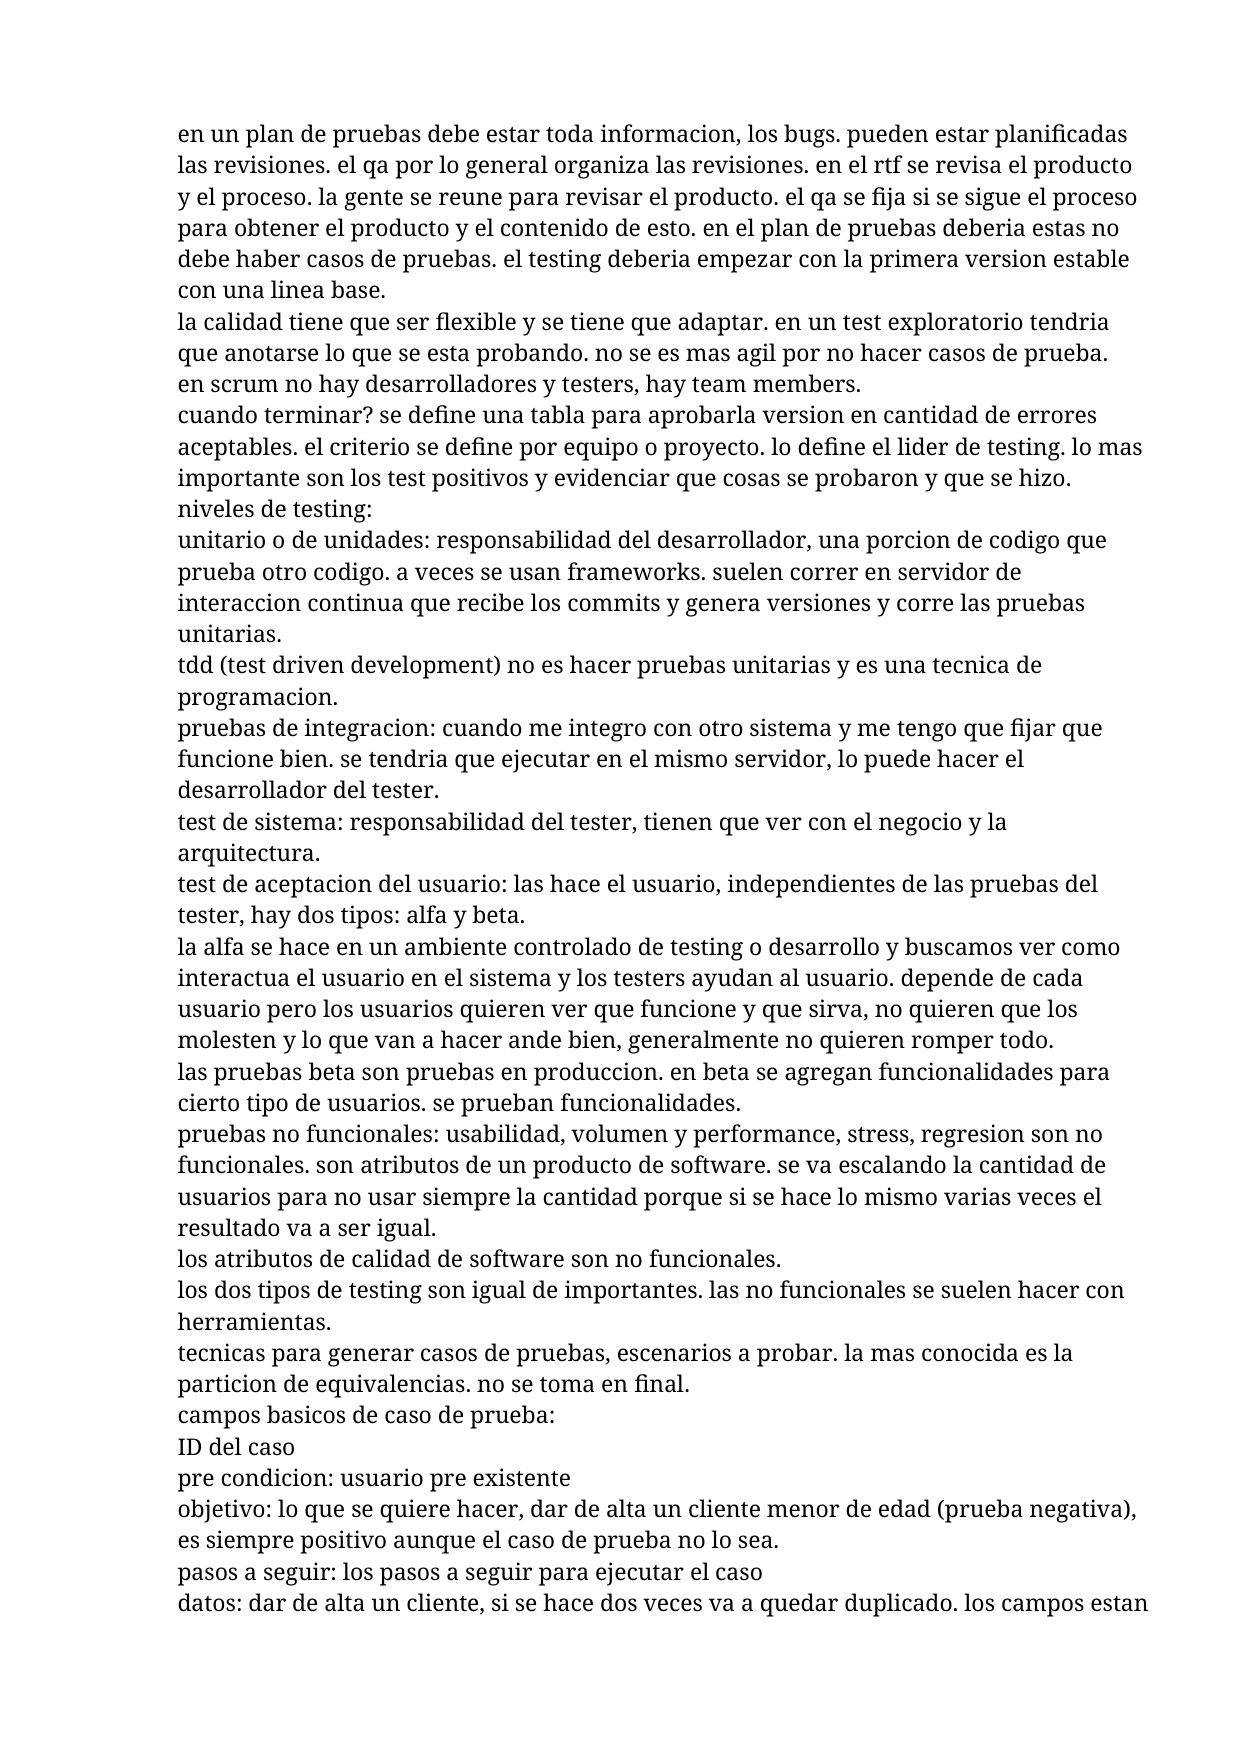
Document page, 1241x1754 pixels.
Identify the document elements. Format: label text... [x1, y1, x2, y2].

text ID del caso [177, 1431, 1152, 1462]
text en un plan de pruebas debe estar toda informacion, los bugs. pueden estar planificadas las revisiones. el qa por lo general organiza las revisiones. en el rtf se revisa el producto y el proceso. la gente se reune para revisar el producto. el qa se fija si se sigue el proceso para obtener el producto y el contenido de esto. en el plan de pruebas deberia estas no debe haber casos de pruebas. el testing deberia empezar con la primera version estable con una linea base. [177, 118, 1152, 306]
text tecnicas para generar casos de pruebas, escenarios a probar. la mas conocida es la particion de equivalencias. no se toma en final. [177, 1337, 1152, 1399]
text tdd (test driven development) no es hacer pruebas unitarias y es una tecnica de programacion. [177, 649, 1152, 712]
text la calidad tiene que ser flexible y se tiene que adaptar. en un test exploratorio tendria que anotarse lo que se esta probando. no se es mas agil por no hacer casos de prueba. [177, 306, 1152, 368]
text campos basicos de caso de prueba: [177, 1399, 1152, 1431]
text datos: dar de alta un cliente, si se hace dos veces va a quedar duplicado. los campos estan [177, 1587, 1152, 1618]
text pruebas de integracion: cuando me integro con otro sistema y me tengo que fijar que funcione bien. se tendria que ejecutar en el mismo servidor, lo puede hacer el desarrollador del tester. [177, 712, 1152, 806]
text pasos a seguir: los pasos a seguir para ejecutar el caso [177, 1556, 1152, 1587]
text los dos tipos de testing son igual de importantes. las no funcionales se suelen hacer con herramientas. [177, 1274, 1152, 1337]
text las pruebas beta son pruebas en produccion. en beta se agregan funcionalidades para cierto tipo de usuarios. se prueban funcionalidades. [177, 1056, 1152, 1118]
text niveles de testing: [177, 493, 1152, 524]
text objetivo: lo que se quiere hacer, dar de alta un cliente menor de edad (prueba negativa), es siempre positivo aunque el caso de prueba no lo sea. [177, 1493, 1152, 1556]
text unitario o de unidades: responsabilidad del desarrollador, una porcion de codigo que prueba otro codigo. a veces se usan frameworks. suelen correr en servidor de interaccion continua que recibe los commits y genera versiones y corre las pruebas unitarias. [177, 524, 1152, 649]
text en scrum no hay desarrolladores y testers, hay team members. [177, 368, 1152, 399]
text test de sistema: responsabilidad del tester, tienen que ver con el negocio y la arquitectura. [177, 806, 1152, 868]
text cuando terminar? se define una tabla para aprobarla version en cantidad de errores aceptables. el criterio se define por equipo o proyecto. lo define el lider de testing. lo mas importante son los test positivos y evidenciar que cosas se probaron y que se hizo. [177, 399, 1152, 493]
text test de aceptacion del usuario: las hace el usuario, independientes de las pruebas del tester, hay dos tipos: alfa y beta. [177, 868, 1152, 931]
text la alfa se hace en un ambiente controlado de testing o desarrollo y buscamos ver como interactua el usuario en el sistema y los testers ayudan al usuario. depende de cada usuario pero los usuarios quieren ver que funcione y que sirva, no quieren que los molesten y lo que van a hacer ande bien, generalmente no quieren romper todo. [177, 931, 1152, 1056]
text los atributos de calidad de software son no funcionales. [177, 1243, 1152, 1274]
text pre condicion: usuario pre existente [177, 1462, 1152, 1493]
text pruebas no funcionales: usabilidad, volumen y performance, stress, regresion son no funcionales. son atributos de un producto de software. se va escalando la cantidad de usuarios para no usar siempre la cantidad porque si se hace lo mismo varias veces el resultado va a ser igual. [177, 1118, 1152, 1243]
